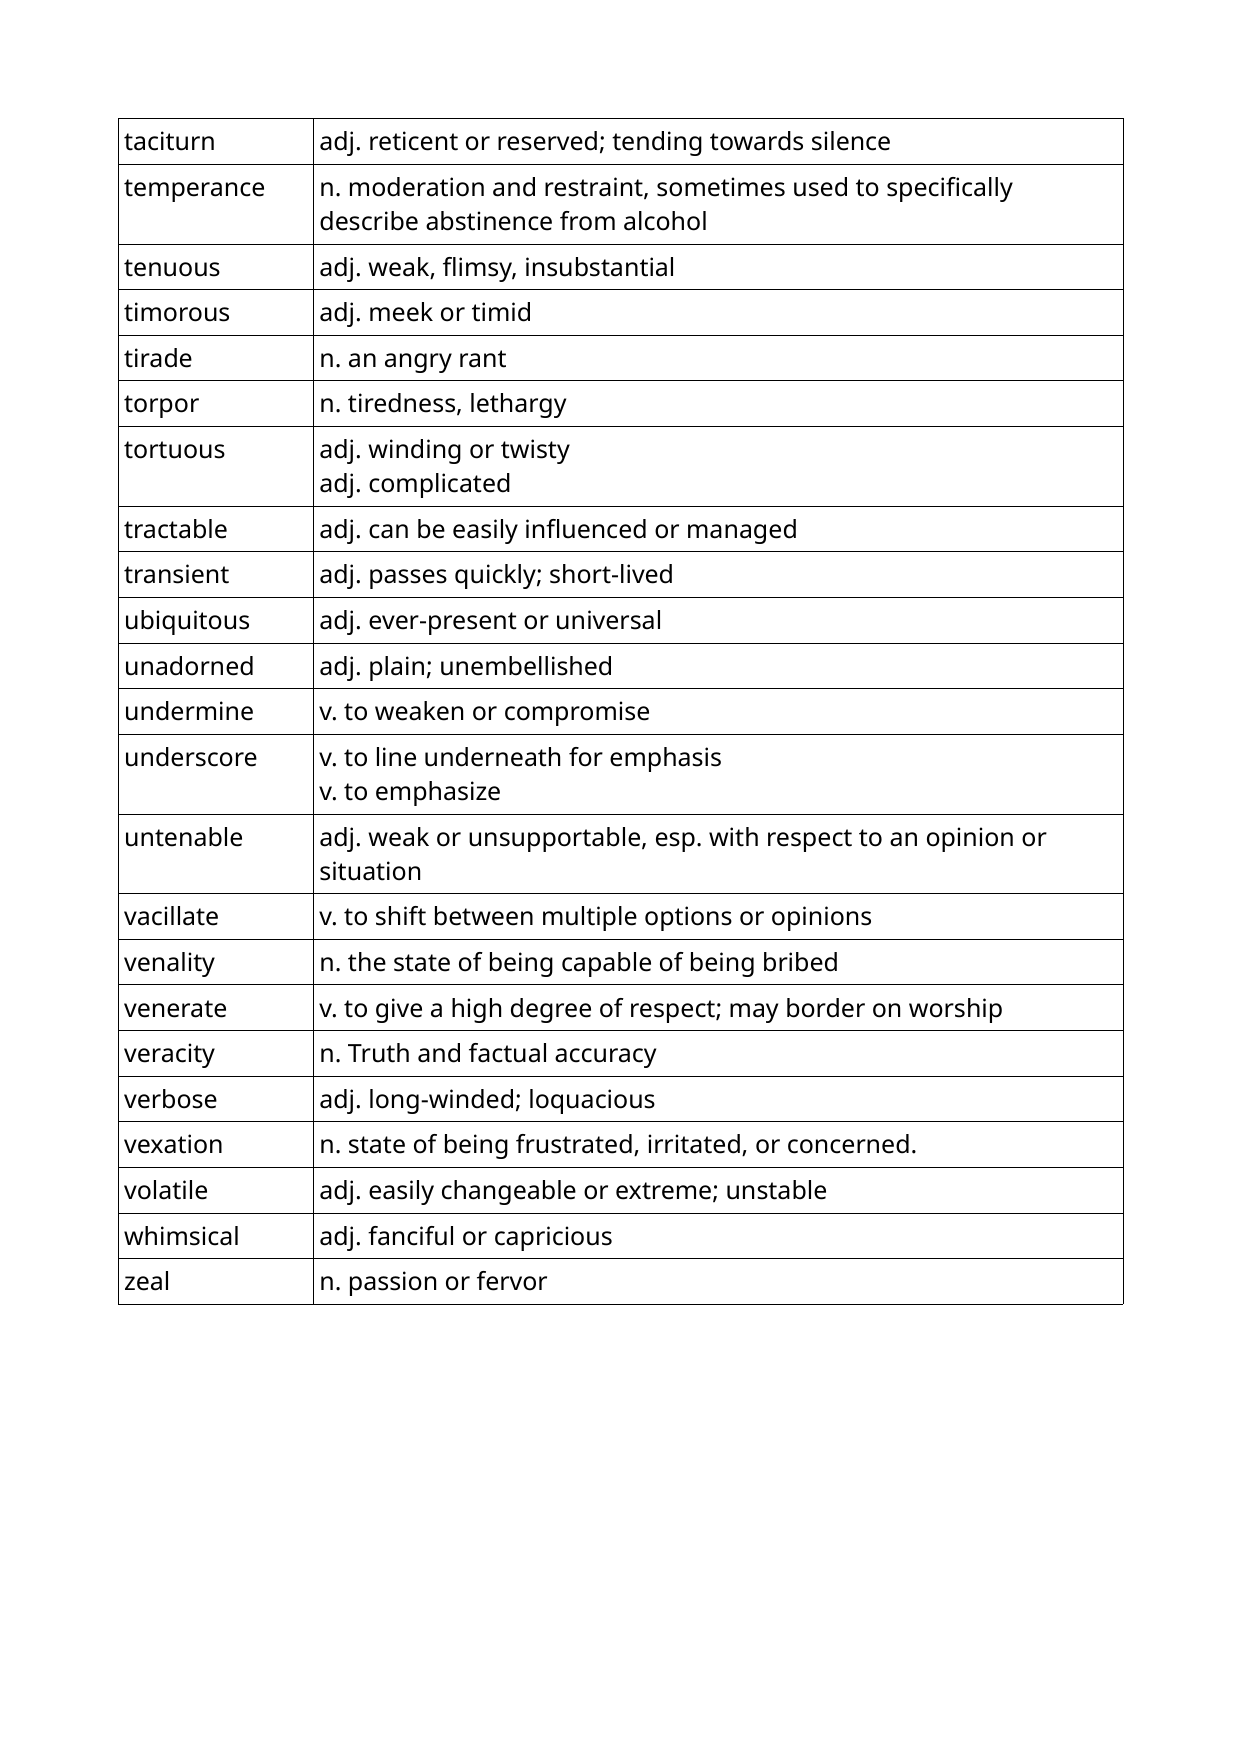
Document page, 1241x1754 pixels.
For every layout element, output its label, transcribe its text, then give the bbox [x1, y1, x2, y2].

table_cell adj. weak, flimsy, insubstantial [314, 245, 1123, 289]
table_cell volatile [119, 1168, 313, 1212]
table_cell n. state of being frustrated, irritated, or concerned. [314, 1122, 1123, 1167]
table_cell v. to line underneath for emphasis v. to emphasize [314, 735, 1123, 813]
table_cell n. tiredness, lethargy [314, 381, 1123, 426]
table_cell tirade [119, 336, 313, 380]
table_cell tortuous [119, 427, 313, 506]
table_cell n. the state of being capable of being bribed [314, 940, 1123, 984]
table_cell undermine [119, 689, 313, 734]
table_cell adj. can be easily influenced or managed [314, 507, 1123, 551]
table_cell venerate [119, 985, 313, 1030]
table_cell adj. passes quickly; short-lived [314, 552, 1123, 597]
table_cell adj. ever-present or universal [314, 598, 1123, 642]
table_cell adj. winding or twisty adj. complicated [314, 427, 1123, 506]
table_cell taciturn [119, 119, 313, 164]
table_cell adj. meek or timid [314, 290, 1123, 335]
table_cell tractable [119, 507, 313, 551]
table_cell adj. fanciful or capricious [314, 1214, 1123, 1258]
table_cell v. to give a high degree of respect; may border on worship [314, 985, 1123, 1030]
table_cell adj. weak or unsupportable, esp. with respect to an opinion or situation [314, 815, 1123, 893]
table_cell zeal [119, 1259, 313, 1304]
table_cell adj. plain; unembellished [314, 644, 1123, 688]
table_cell n. an angry rant [314, 336, 1123, 380]
table_cell n. passion or fervor [314, 1259, 1123, 1304]
table_cell n. moderation and restraint, sometimes used to specifically describe abstinence from alcohol [314, 165, 1123, 243]
table_cell whimsical [119, 1214, 313, 1258]
table_cell verbose [119, 1077, 313, 1121]
table_cell vexation [119, 1122, 313, 1167]
table_cell unadorned [119, 644, 313, 688]
table_cell untenable [119, 815, 313, 893]
table_cell vacillate [119, 894, 313, 939]
table_cell timorous [119, 290, 313, 335]
table_cell adj. reticent or reserved; tending towards silence [314, 119, 1123, 164]
table_cell transient [119, 552, 313, 597]
table_cell adj. easily changeable or extreme; unstable [314, 1168, 1123, 1212]
table_cell n. Truth and factual accuracy [314, 1031, 1123, 1076]
table_cell venality [119, 940, 313, 984]
table_cell v. to weaken or compromise [314, 689, 1123, 734]
table_cell adj. long-winded; loquacious [314, 1077, 1123, 1121]
table_cell ubiquitous [119, 598, 313, 642]
table_cell temperance [119, 165, 313, 243]
table_cell veracity [119, 1031, 313, 1076]
table_cell underscore [119, 735, 313, 813]
table_cell torpor [119, 381, 313, 426]
table_cell v. to shift between multiple options or opinions [314, 894, 1123, 939]
table_cell tenuous [119, 245, 313, 289]
